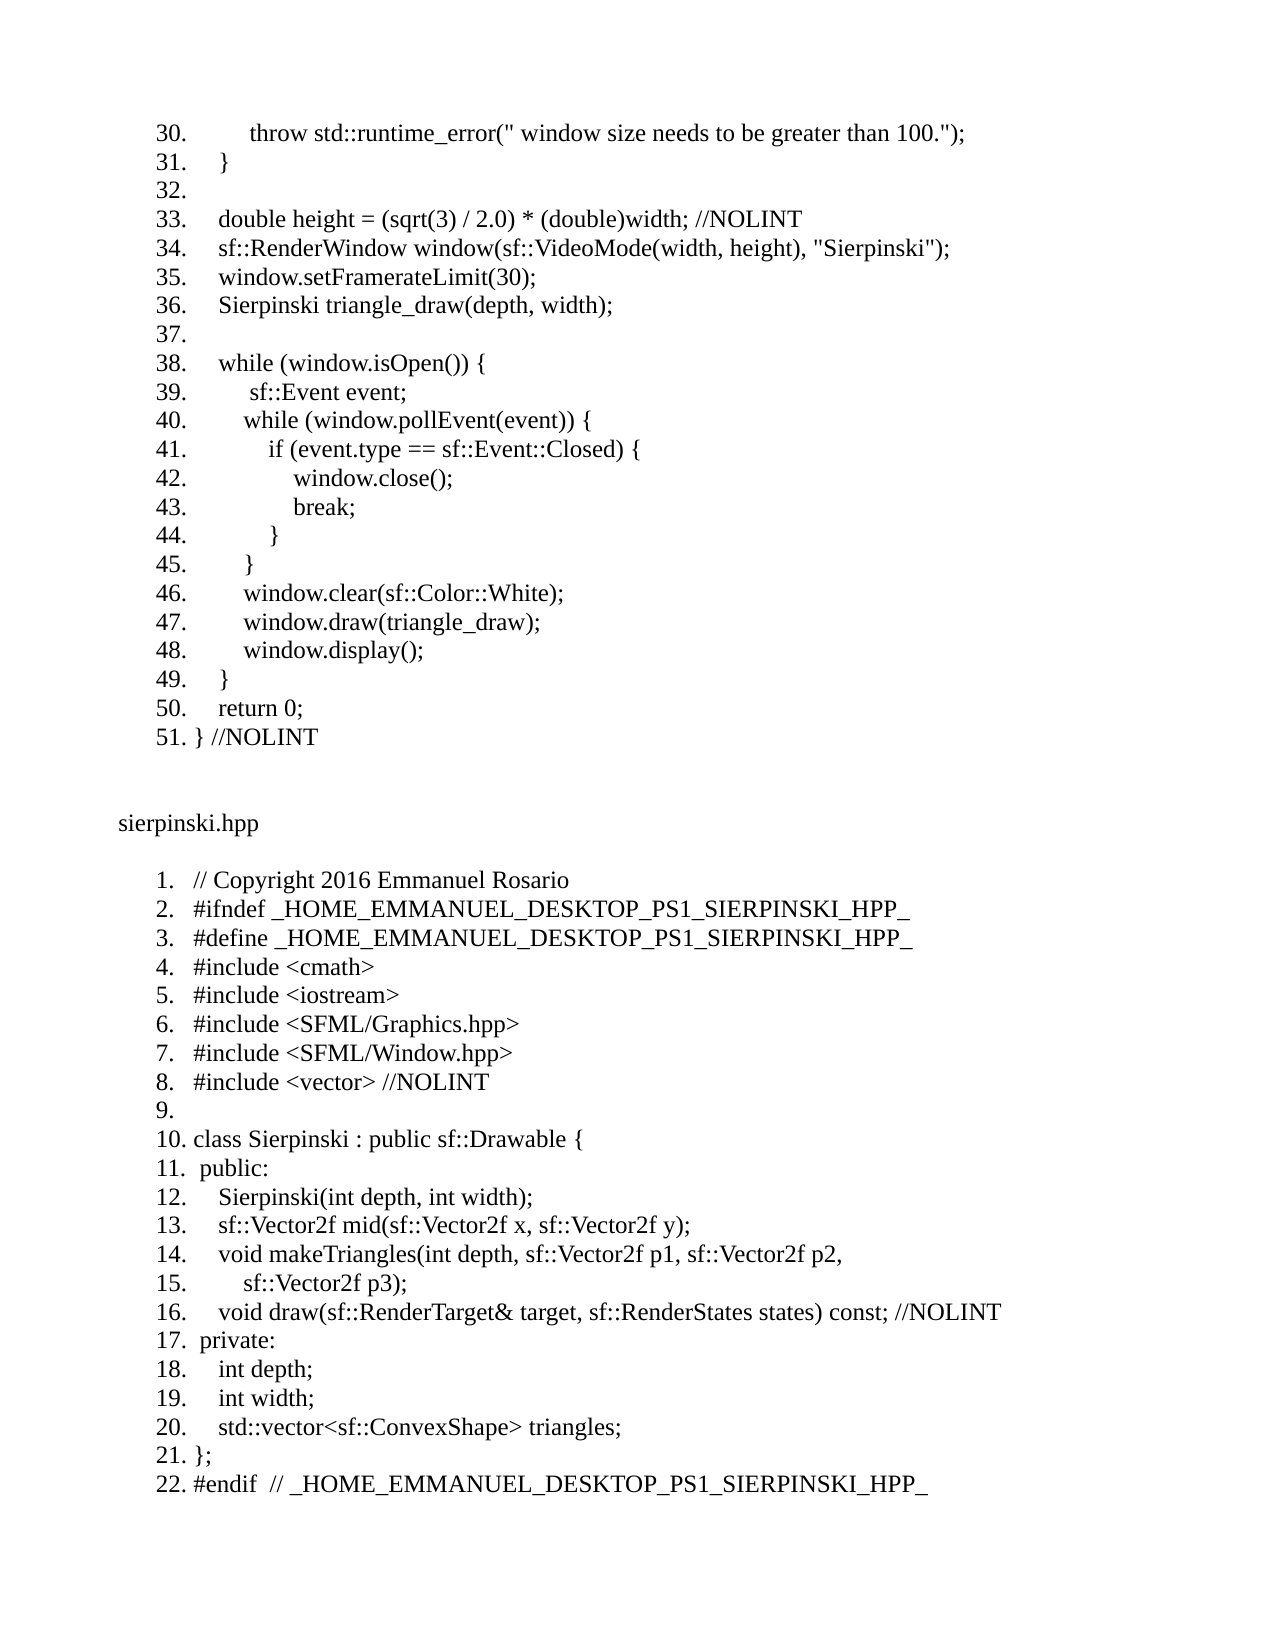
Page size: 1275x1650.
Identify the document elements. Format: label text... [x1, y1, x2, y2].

list class Sierpinski : public sf::Drawable { [156, 1124, 1157, 1153]
list int width; [156, 1383, 1157, 1412]
list window.display(); [156, 636, 1157, 664]
list // Copyright 2016 Emmanuel Rosario [156, 866, 1157, 894]
list #endif // _HOME_EMMANUEL_DESKTOP_PS1_SIERPINSKI_HPP_ [156, 1469, 1157, 1498]
list return 0; [156, 693, 1157, 722]
list #include <cmath> [156, 952, 1157, 981]
list std::vector<sf::ConvexShape> triangles; [156, 1412, 1157, 1441]
list sf::Vector2f p3); [156, 1268, 1157, 1297]
list sf::Event event; [156, 377, 1157, 406]
list #include <SFML/Graphics.hpp> [156, 1009, 1157, 1038]
list #define _HOME_EMMANUEL_DESKTOP_PS1_SIERPINSKI_HPP_ [156, 923, 1157, 952]
list while (window.pollEvent(event)) { [156, 406, 1157, 434]
list Sierpinski(int depth, int width); [156, 1182, 1157, 1211]
list sf::RenderWindow window(sf::VideoMode(width, height), "Sierpinski"); [156, 233, 1157, 262]
list void draw(sf::RenderTarget& target, sf::RenderStates states) const; //NOLINT [156, 1297, 1157, 1326]
list void makeTriangles(int depth, sf::Vector2f p1, sf::Vector2f p2, [156, 1239, 1157, 1268]
list throw std::runtime_error(" window size needs to be greater than 100."); [156, 118, 1157, 147]
text sierpinski.hpp [118, 808, 1157, 837]
list sf::Vector2f mid(sf::Vector2f x, sf::Vector2f y); [156, 1211, 1157, 1239]
list } //NOLINT [156, 722, 1157, 751]
list private: [156, 1326, 1157, 1354]
list } [156, 664, 1157, 693]
list } [156, 549, 1157, 578]
list } [156, 147, 1157, 176]
list #include <iostream> [156, 981, 1157, 1009]
list break; [156, 492, 1157, 521]
list #ifndef _HOME_EMMANUEL_DESKTOP_PS1_SIERPINSKI_HPP_ [156, 894, 1157, 923]
list public: [156, 1153, 1157, 1182]
list window.clear(sf::Color::White); [156, 578, 1157, 607]
list window.close(); [156, 463, 1157, 492]
list #include <SFML/Window.hpp> [156, 1038, 1157, 1067]
list }; [156, 1441, 1157, 1469]
list window.setFramerateLimit(30); [156, 262, 1157, 291]
list while (window.isOpen()) { [156, 348, 1157, 377]
list #include <vector> //NOLINT [156, 1067, 1157, 1096]
list Sierpinski triangle_draw(depth, width); [156, 291, 1157, 319]
list double height = (sqrt(3) / 2.0) * (double)width; //NOLINT [156, 204, 1157, 233]
list window.draw(triangle_draw); [156, 607, 1157, 636]
list int depth; [156, 1354, 1157, 1383]
list } [156, 521, 1157, 549]
list if (event.type == sf::Event::Closed) { [156, 434, 1157, 463]
